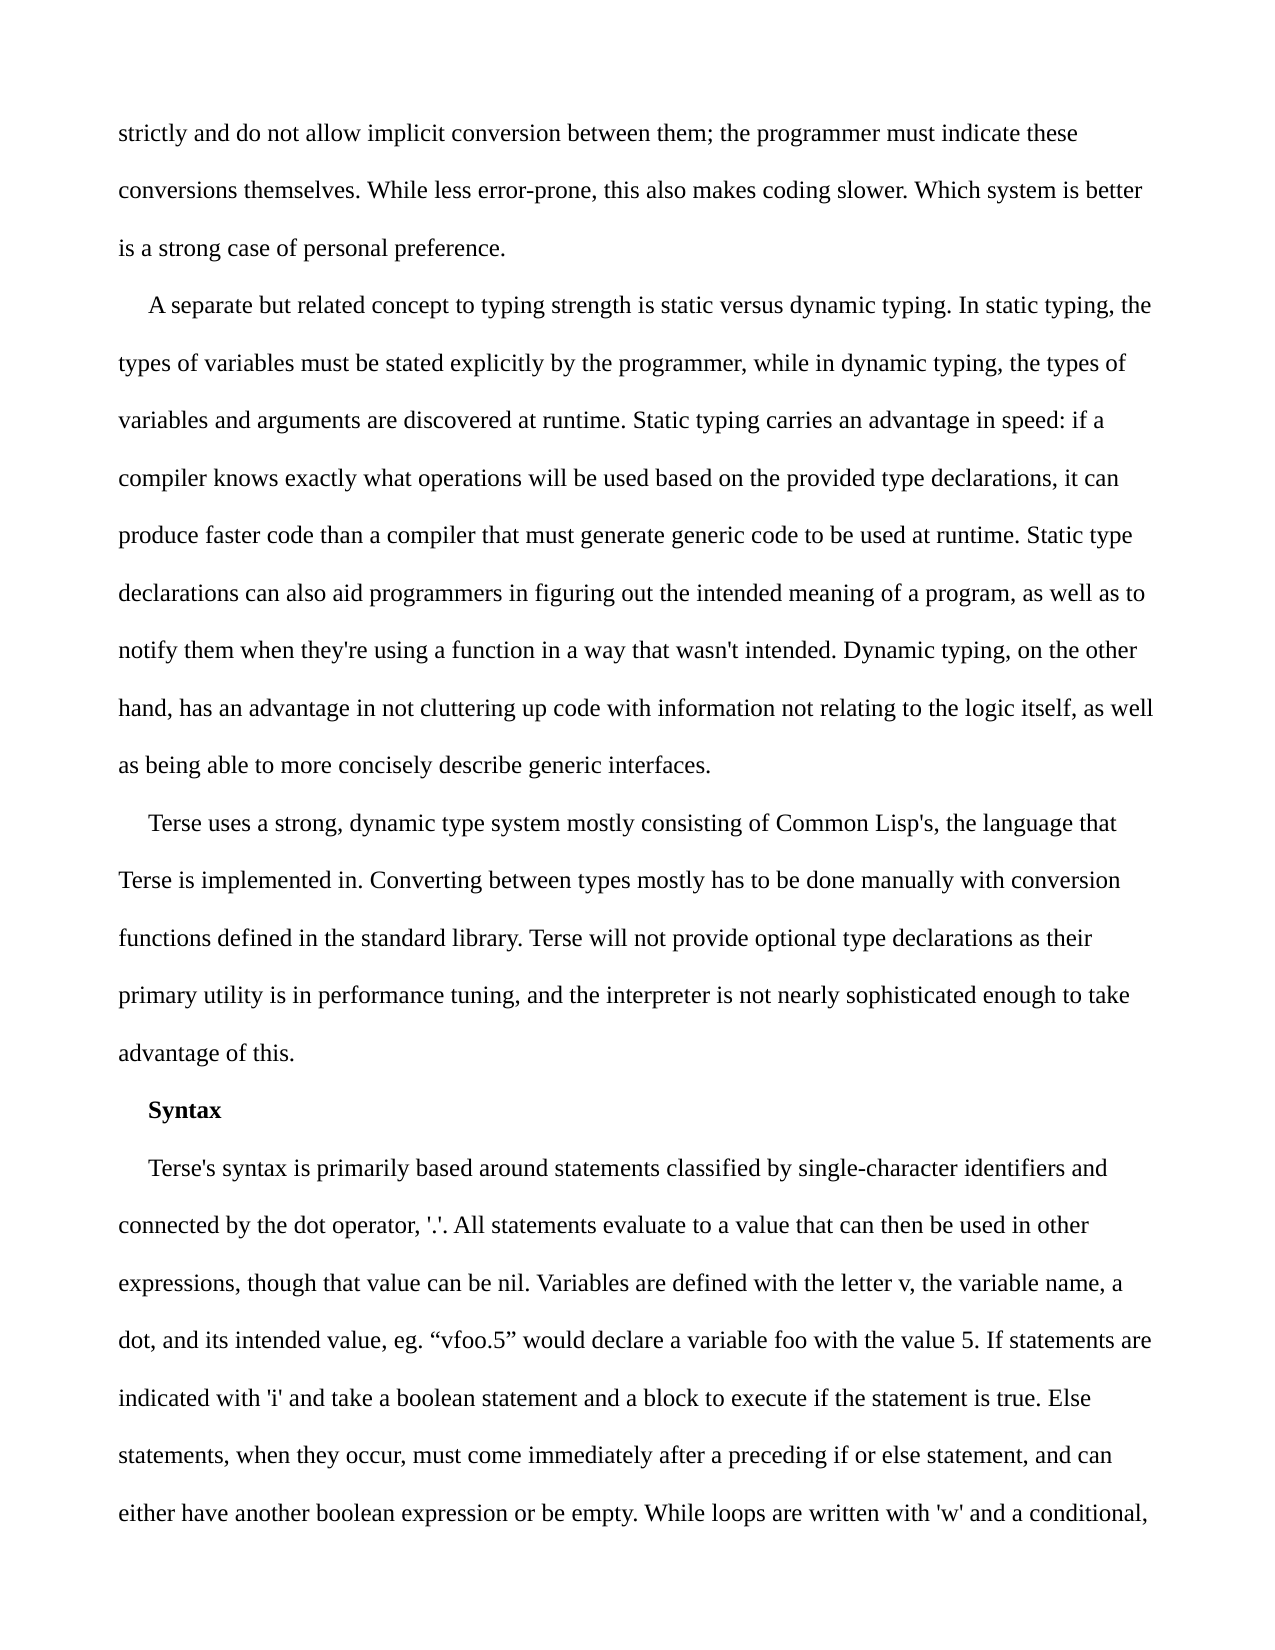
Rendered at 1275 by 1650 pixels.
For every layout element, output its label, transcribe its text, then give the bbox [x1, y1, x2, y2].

text A separate but related concept to typing strength is static versus dynamic typing. In static typing, the types of variables must be stated explicitly by the programmer, while in dynamic typing, the types of variables and arguments are discovered at runtime. Static typing carries an advantage in speed: if a compiler knows exactly what operations will be used based on the provided type declarations, it can produce faster code than a compiler that must generate generic code to be used at runtime. Static type declarations can also aid programmers in figuring out the intended meaning of a program, as well as to notify them when they're using a function in a way that wasn't intended. Dynamic typing, on the other hand, has an advantage in not cluttering up code with information not relating to the logic itself, as well as being able to more concisely describe generic interfaces. [118, 291, 1157, 779]
text Terse's syntax is primarily based around statements classified by single-character identifiers and connected by the dot operator, '.'. All statements evaluate to a value that can then be used in other expressions, though that value can be nil. Variables are defined with the letter v, the variable name, a dot, and its intended value, eg. “vfoo.5” would declare a variable foo with the value 5. If statements are indicated with 'i' and take a boolean statement and a block to execute if the statement is true. Else statements, when they occur, must come immediately after a preceding if or else statement, and can either have another boolean expression or be empty. While loops are written with 'w' and a conditional, [118, 1153, 1157, 1527]
text Syntax [118, 1096, 1157, 1124]
text strictly and do not allow implicit conversion between them; the programmer must indicate these conversions themselves. While less error-prone, this also makes coding slower. Which system is better is a strong case of personal preference. [118, 118, 1157, 262]
text Terse uses a strong, dynamic type system mostly consisting of Common Lisp's, the language that Terse is implemented in. Converting between types mostly has to be done manually with conversion functions defined in the standard library. Terse will not provide optional type declarations as their primary utility is in performance tuning, and the interpreter is not nearly sophisticated enough to take advantage of this. [118, 808, 1157, 1067]
